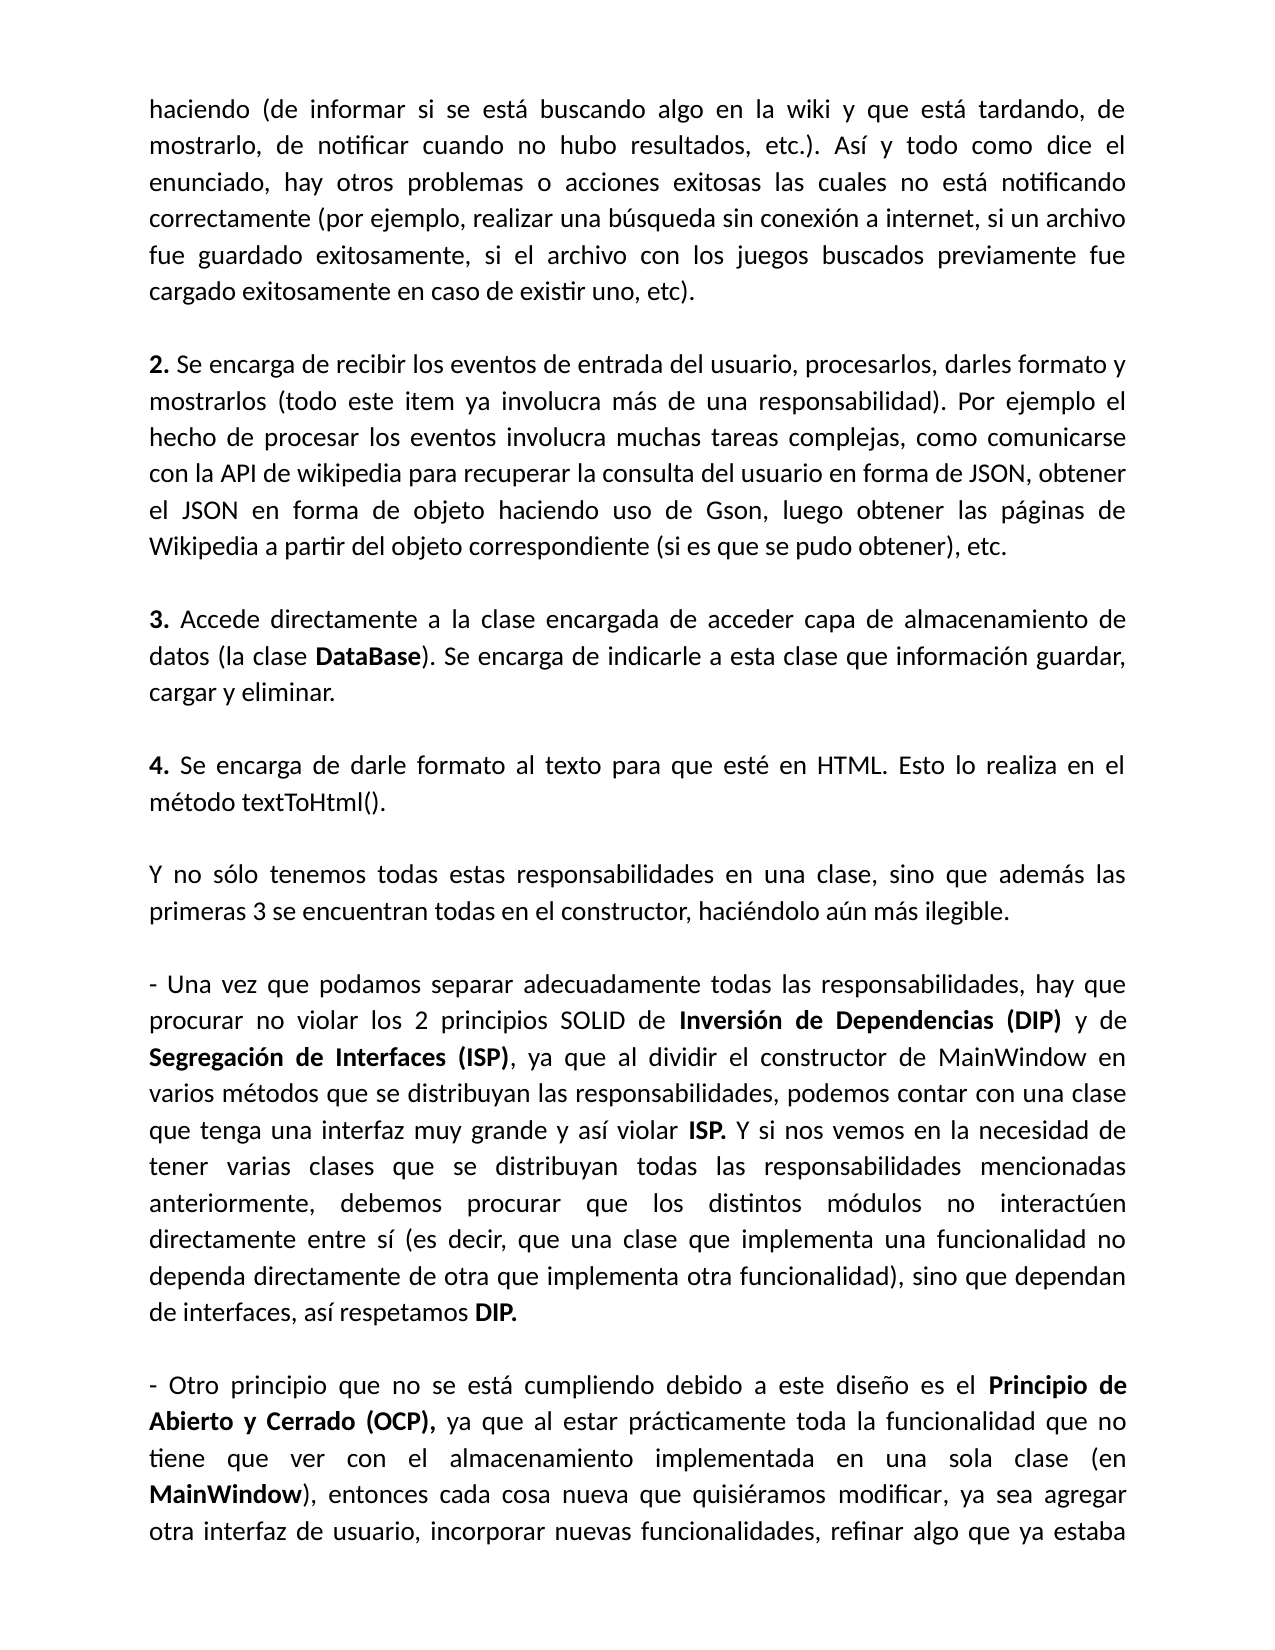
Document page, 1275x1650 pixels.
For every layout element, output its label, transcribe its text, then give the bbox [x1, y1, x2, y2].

text 4. Se encarga de darle formato al texto para que esté en HTML. Esto lo realiza en el método textToHtml(). [149, 745, 1127, 818]
text 3. Accede directamente a la clase encargada de acceder capa de almacenamiento de datos (la clase DataBase). Se encarga de indicarle a esta clase que información guardar, cargar y eliminar. [149, 599, 1127, 708]
text - Una vez que podamos separar adecuadamente todas las responsabilidades, hay que procurar no violar los 2 principios SOLID de Inversión de Dependencias (DIP) y de Segregación de Interfaces (ISP), ya que al dividir el constructor de MainWindow en varios métodos que se distribuyan las responsabilidades, podemos contar con una clase que tenga una interfaz muy grande y así violar ISP. Y si nos vemos en la necesidad de tener varias clases que se distribuyan todas las responsabilidades mencionadas anteriormente, debemos procurar que los distintos módulos no interactúen directamente entre sí (es decir, que una clase que implementa una funcionalidad no dependa directamente de otra que implementa otra funcionalidad), sino que dependan de interfaces, así respetamos DIP. [149, 963, 1127, 1328]
text Y no sólo tenemos todas estas responsabilidades en una clase, sino que además las primeras 3 se encuentran todas en el constructor, haciéndolo aún más ilegible. [149, 854, 1127, 927]
text haciendo (de informar si se está buscando algo en la wiki y que está tardando, de mostrarlo, de notificar cuando no hubo resultados, etc.). Así y todo como dice el enunciado, hay otros problemas o acciones exitosas las cuales no está notificando correctamente (por ejemplo, realizar una búsqueda sin conexión a internet, si un archivo fue guardado exitosamente, si el archivo con los juegos buscados previamente fue cargado exitosamente en caso de existir uno, etc). [149, 88, 1127, 307]
text - Otro principio que no se está cumpliendo debido a este diseño es el Principio de Abierto y Cerrado (OCP), ya que al estar prácticamente toda la funcionalidad que no tiene que ver con el almacenamiento implementada en una sola clase (en MainWindow), entonces cada cosa nueva que quisiéramos modificar, ya sea agregar otra interfaz de usuario, incorporar nuevas funcionalidades, refinar algo que ya estaba [149, 1364, 1127, 1547]
text 2. Se encarga de recibir los eventos de entrada del usuario, procesarlos, darles formato y mostrarlos (todo este item ya involucra más de una responsabilidad). Por ejemplo el hecho de procesar los eventos involucra muchas tareas complejas, como comunicarse con la API de wikipedia para recuperar la consulta del usuario en forma de JSON, obtener el JSON en forma de objeto haciendo uso de Gson, luego obtener las páginas de Wikipedia a partir del objeto correspondiente (si es que se pudo obtener), etc. [149, 344, 1127, 562]
